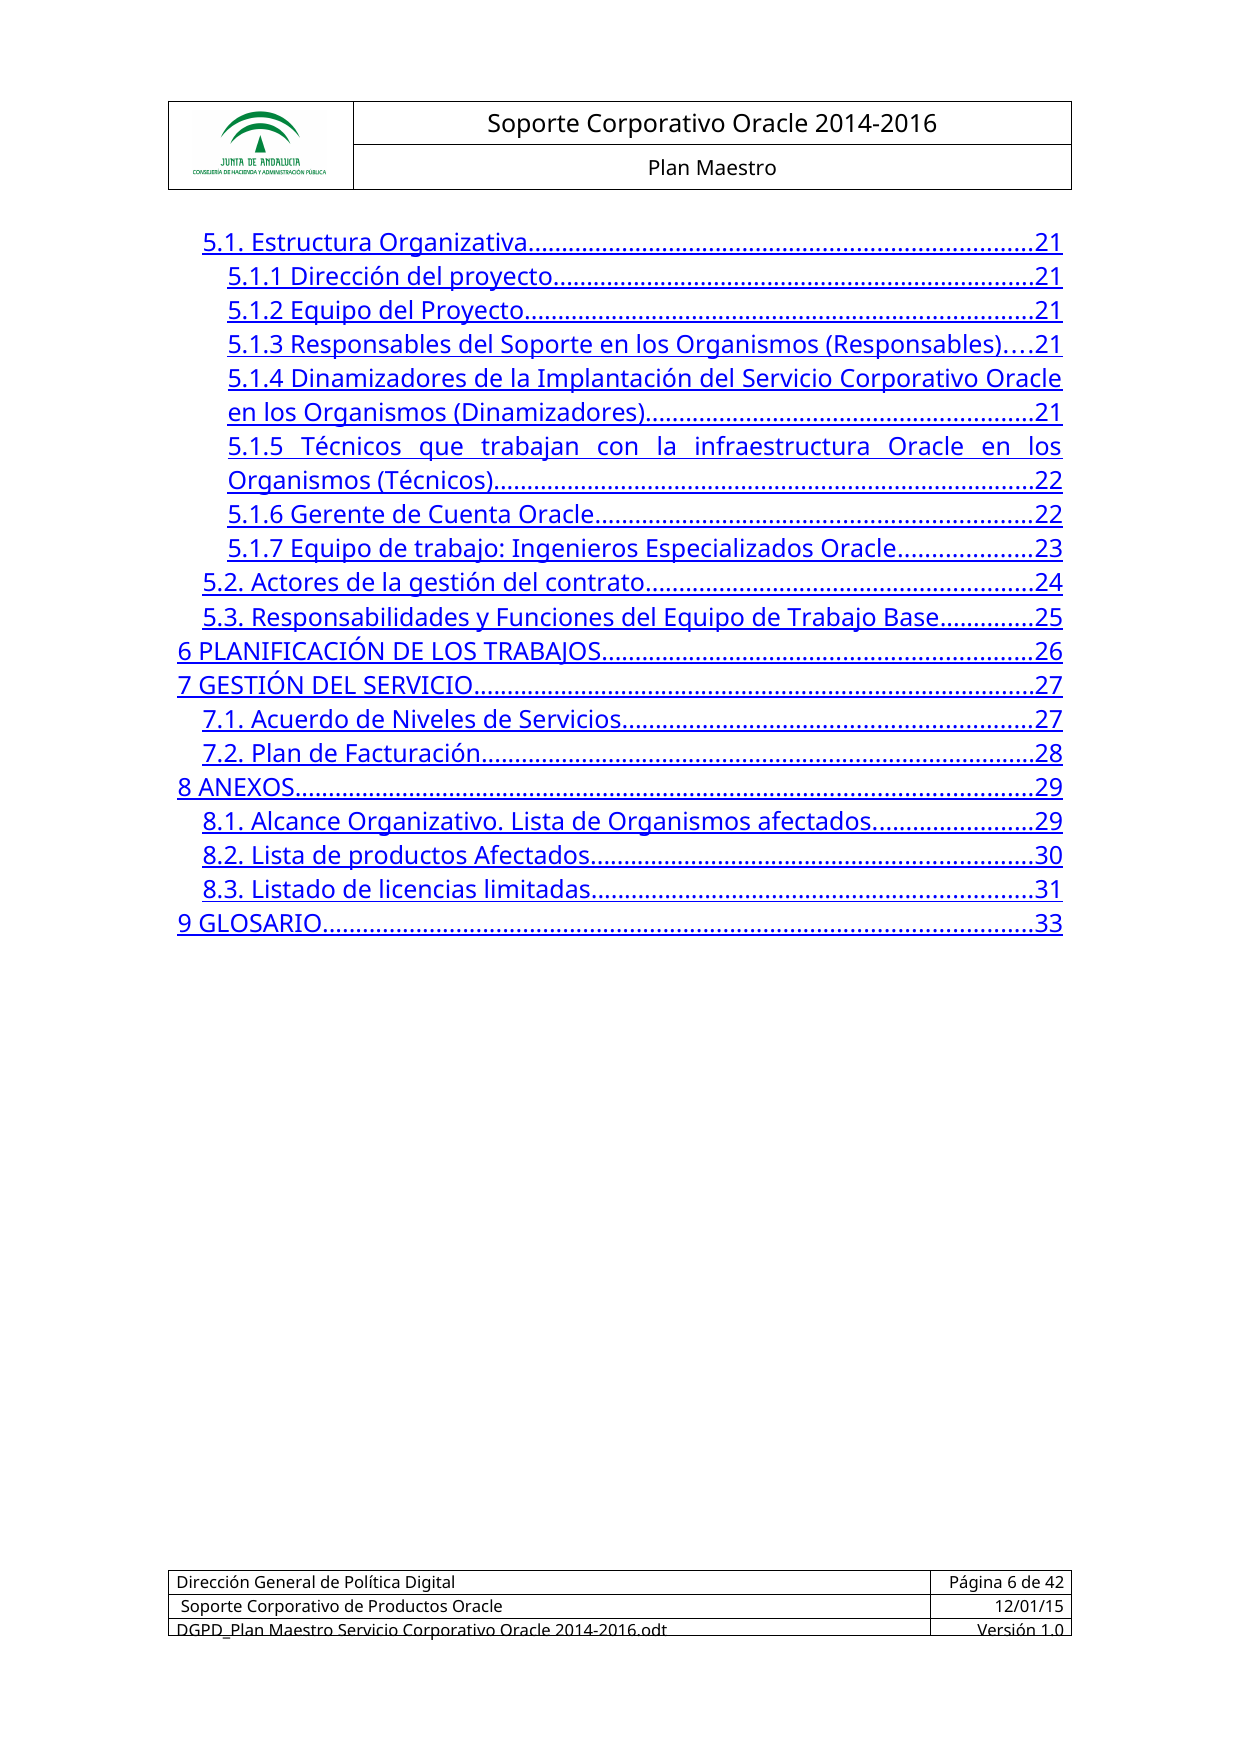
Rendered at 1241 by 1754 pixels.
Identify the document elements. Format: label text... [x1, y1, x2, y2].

text 7.2. Plan de Facturación 28 [202, 735, 1063, 764]
text [202, 834, 1063, 838]
text 8.2. Lista de productos Afectados 30 [202, 838, 1063, 866]
text [227, 289, 1063, 293]
text 7 GESTIÓN DEL SERVICIO 27 [177, 667, 1063, 696]
text 9 GLOSARIO 33 [177, 906, 1063, 934]
text [202, 902, 1063, 906]
text 5.1.7 Equipo de trabajo: Ingenieros Especializados Oracle 23 [227, 531, 1063, 560]
text [227, 323, 1063, 327]
text 5.1.4 Dinamizadores de la Implantación del Servicio Corporativo Oracle en los Organismos (Dinamizadores) 21 [227, 361, 1063, 389]
text 5.1.5 Técnicos que trabajan con la infraestructura Oracle en los Organismos (Técnicos) 22 [227, 459, 1063, 492]
text 5.1.3 Responsables del Soporte en los Organismos (Responsables) 21 [227, 327, 1063, 356]
text 5.2. Actores de la gestión del contrato 24 [202, 565, 1063, 594]
text 5.3. Responsabilidades y Funciones del Equipo de Trabajo Base 25 [202, 599, 1063, 628]
text [202, 868, 1063, 872]
text [177, 936, 1063, 940]
text 5.1.6 Gerente de Cuenta Oracle 22 [227, 497, 1063, 526]
text 8.3. Listado de licencias limitadas 31 [202, 872, 1063, 901]
text 8.1. Alcance Organizativo. Lista de Organismos afectados. 29 [202, 803, 1063, 832]
text [227, 357, 1063, 361]
text 5.1.1 Dirección del proyecto 21 [227, 258, 1063, 287]
text 5.1. Estructura Organizativa 21 [202, 224, 1063, 253]
text 5.1.5 Técnicos que trabajan con la infraestructura Oracle en los Organismos (Técnicos) 22 [227, 429, 1063, 458]
text 6 PLANIFICACIÓN DE LOS TRABAJOS 26 [177, 633, 1063, 662]
text 5.1.2 Equipo del Proyecto 21 [227, 293, 1063, 321]
text 5.1.4 Dinamizadores de la Implantación del Servicio Corporativo Oracle en los Organismos (Dinamizadores) 21 [227, 390, 1063, 424]
text 8 ANEXOS 29 [177, 769, 1063, 798]
text 7.1. Acuerdo de Niveles de Servicios 27 [202, 701, 1063, 730]
picture [192, 110, 327, 175]
